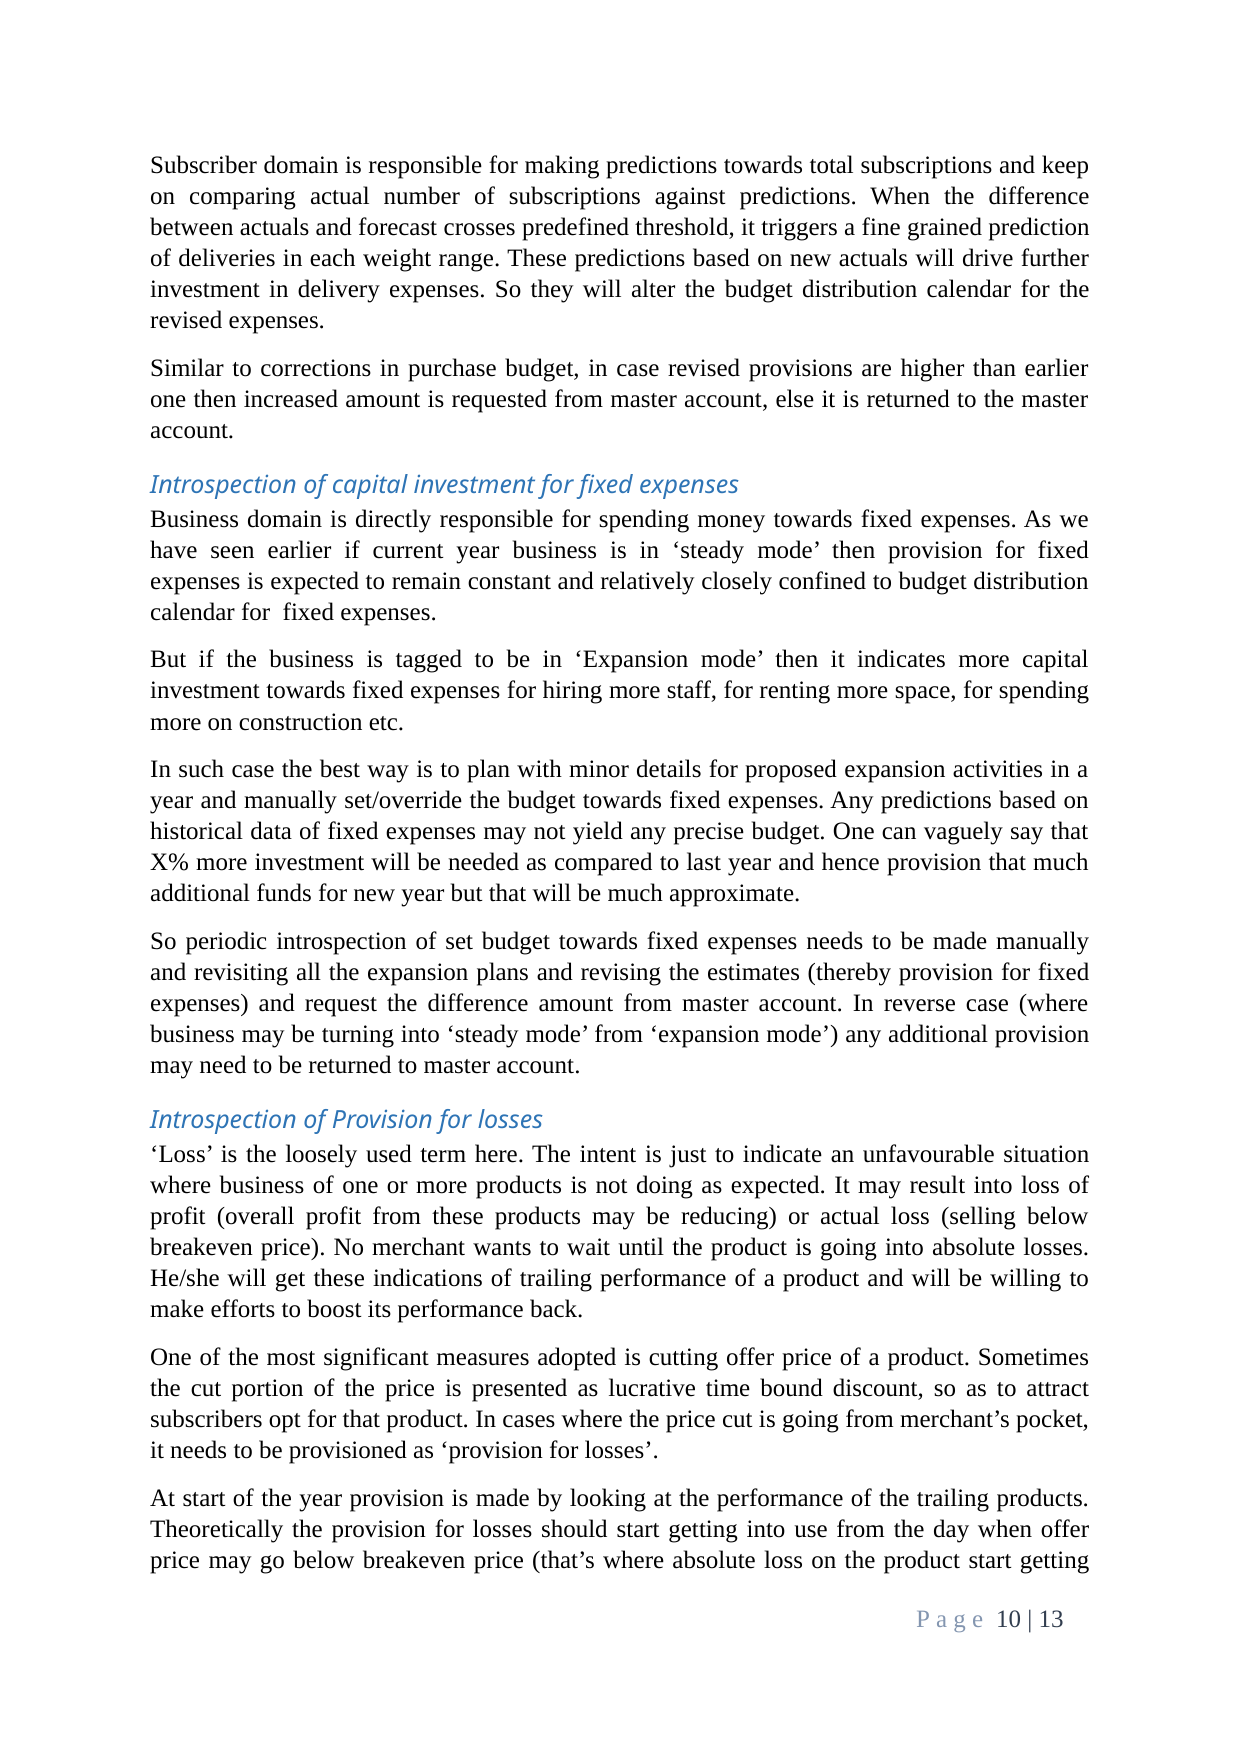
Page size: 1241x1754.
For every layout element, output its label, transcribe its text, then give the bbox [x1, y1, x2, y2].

text ‘Loss’ is the loosely used term here. The intent is just to indicate an unfavourable situation where business of one or more products is not doing as expected. It may result into loss of profit (overall profit from these products may be reducing) or actual loss (selling below breakeven price). No merchant wants to wait until the product is going into absolute losses. He/she will get these indications of trailing performance of a product and will be willing to make efforts to boost its performance back. [150, 1139, 1090, 1323]
text Similar to corrections in purchase budget, in case revised provisions are higher than earlier one then increased amount is requested from master account, else it is returned to the master account. [150, 353, 1090, 444]
subtitle Introspection of Provision for losses [150, 1102, 1090, 1136]
subtitle Introspection of capital investment for fixed expenses [150, 467, 1090, 501]
text One of the most significant measures adopted is cutting offer price of a product. Sometimes the cut portion of the price is presented as lucrative time bound discount, so as to attract subscribers opt for that product. In cases where the price cut is going from merchant’s pocket, it needs to be provisioned as ‘provision for losses’. [150, 1342, 1090, 1464]
text Business domain is directly responsible for spending money towards fixed expenses. As we have seen earlier if current year business is in ‘steady mode’ then provision for fixed expenses is expected to remain constant and relatively closely confined to budget distribution calendar for fixed expenses. [150, 504, 1090, 626]
text At start of the year provision is made by looking at the performance of the trailing products. Theoretically the provision for losses should start getting into use from the day when offer price may go below breakeven price (that’s where absolute loss on the product start getting [150, 1483, 1090, 1573]
text In such case the best way is to plan with minor details for proposed expansion activities in a year and manually set/override the budget towards fixed expenses. Any predictions based on historical data of fixed expenses may not yield any precise budget. One can vaguely say that X% more investment will be needed as compared to last year and hence provision that much additional funds for new year but that will be much approximate. [150, 754, 1090, 907]
text But if the business is tagged to be in ‘Expansion mode’ then it indicates more capital investment towards fixed expenses for hiring more staff, for renting more space, for spending more on construction etc. [150, 644, 1090, 735]
text Subscriber domain is responsible for making predictions towards total subscriptions and keep on comparing actual number of subscriptions against predictions. When the difference between actuals and forecast crosses predefined threshold, it triggers a fine grained prediction of deliveries in each weight range. These predictions based on new actuals will drive further investment in delivery expenses. So they will alter the budget distribution calendar for the revised expenses. [150, 150, 1090, 334]
text So periodic introspection of set budget towards fixed expenses needs to be made manually and revisiting all the expansion plans and revising the estimates (thereby provision for fixed expenses) and request the difference amount from master account. In reverse case (where business may be turning into ‘steady mode’ from ‘expansion mode’) any additional provision may need to be returned to master account. [150, 926, 1090, 1079]
